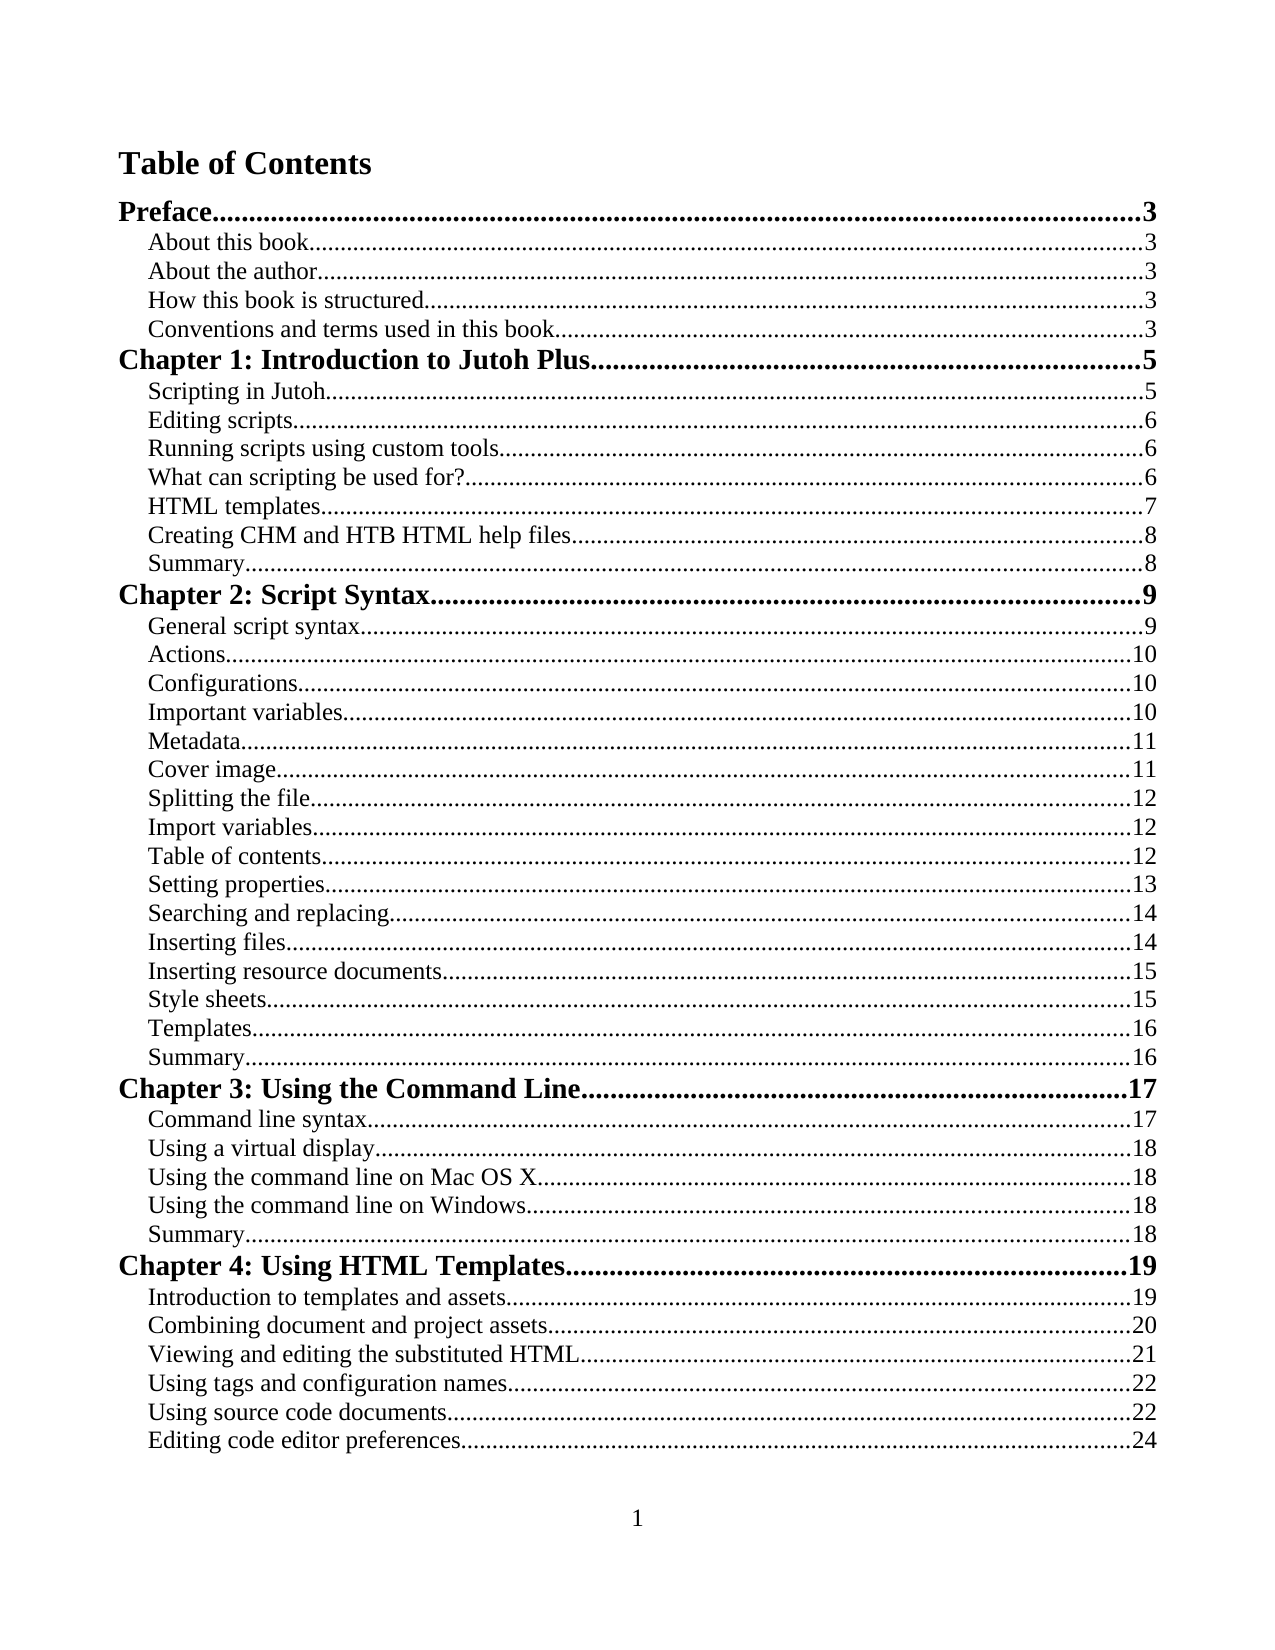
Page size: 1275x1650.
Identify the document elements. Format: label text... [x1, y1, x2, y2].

text Inserting resource documents 15 [148, 956, 1157, 984]
text Summary 8 [148, 548, 1157, 577]
text Important variables 10 [148, 697, 1157, 726]
text Chapter 2: Script Syntax 9 [118, 577, 1157, 611]
text Table of contents 12 [148, 841, 1157, 869]
text General script syntax 9 [148, 611, 1157, 639]
text Chapter 3: Using the Command Line 17 [118, 1071, 1157, 1104]
text About this book 3 [148, 227, 1157, 256]
text Using tags and configuration names 22 [148, 1368, 1157, 1397]
text Style sheets 15 [148, 984, 1157, 1013]
text Using the command line on Mac OS X 18 [148, 1162, 1157, 1191]
text Scripting in Jutoh 5 [148, 376, 1157, 405]
text Combining document and project assets 20 [148, 1310, 1157, 1339]
text About the author 3 [148, 256, 1157, 285]
text Setting properties 13 [148, 869, 1157, 898]
text Summary 16 [148, 1042, 1157, 1071]
text Conventions and terms used in this book 3 [148, 314, 1157, 342]
text Chapter 4: Using HTML Templates 19 [118, 1248, 1157, 1282]
text Import variables 12 [148, 812, 1157, 841]
text Editing code editor preferences 24 [148, 1425, 1157, 1454]
text Configurations 10 [148, 668, 1157, 697]
text Preface 3 [118, 194, 1157, 227]
text Using a virtual display 18 [148, 1133, 1157, 1162]
text What can scripting be used for? 6 [148, 462, 1157, 491]
subtitle Table of Contents [118, 143, 1157, 181]
text How this book is structured 3 [148, 285, 1157, 314]
text Running scripts using custom tools 6 [148, 433, 1157, 462]
text Summary 18 [148, 1219, 1157, 1248]
text Viewing and editing the substituted HTML 21 [148, 1339, 1157, 1368]
text Creating CHM and HTB HTML help files 8 [148, 520, 1157, 548]
text Chapter 1: Introduction to Jutoh Plus 5 [118, 342, 1157, 376]
text Introduction to templates and assets 19 [148, 1282, 1157, 1310]
text Actions 10 [148, 639, 1157, 668]
text Searching and replacing 14 [148, 898, 1157, 927]
text Using the command line on Windows 18 [148, 1191, 1157, 1219]
text Editing scripts 6 [148, 405, 1157, 433]
text Cover image 11 [148, 754, 1157, 783]
text Metadata 11 [148, 726, 1157, 754]
text Command line syntax 17 [148, 1104, 1157, 1133]
text Splitting the file 12 [148, 783, 1157, 812]
text Inserting files 14 [148, 927, 1157, 956]
text Using source code documents 22 [148, 1397, 1157, 1425]
text Templates 16 [148, 1013, 1157, 1042]
text HTML templates 7 [148, 491, 1157, 520]
